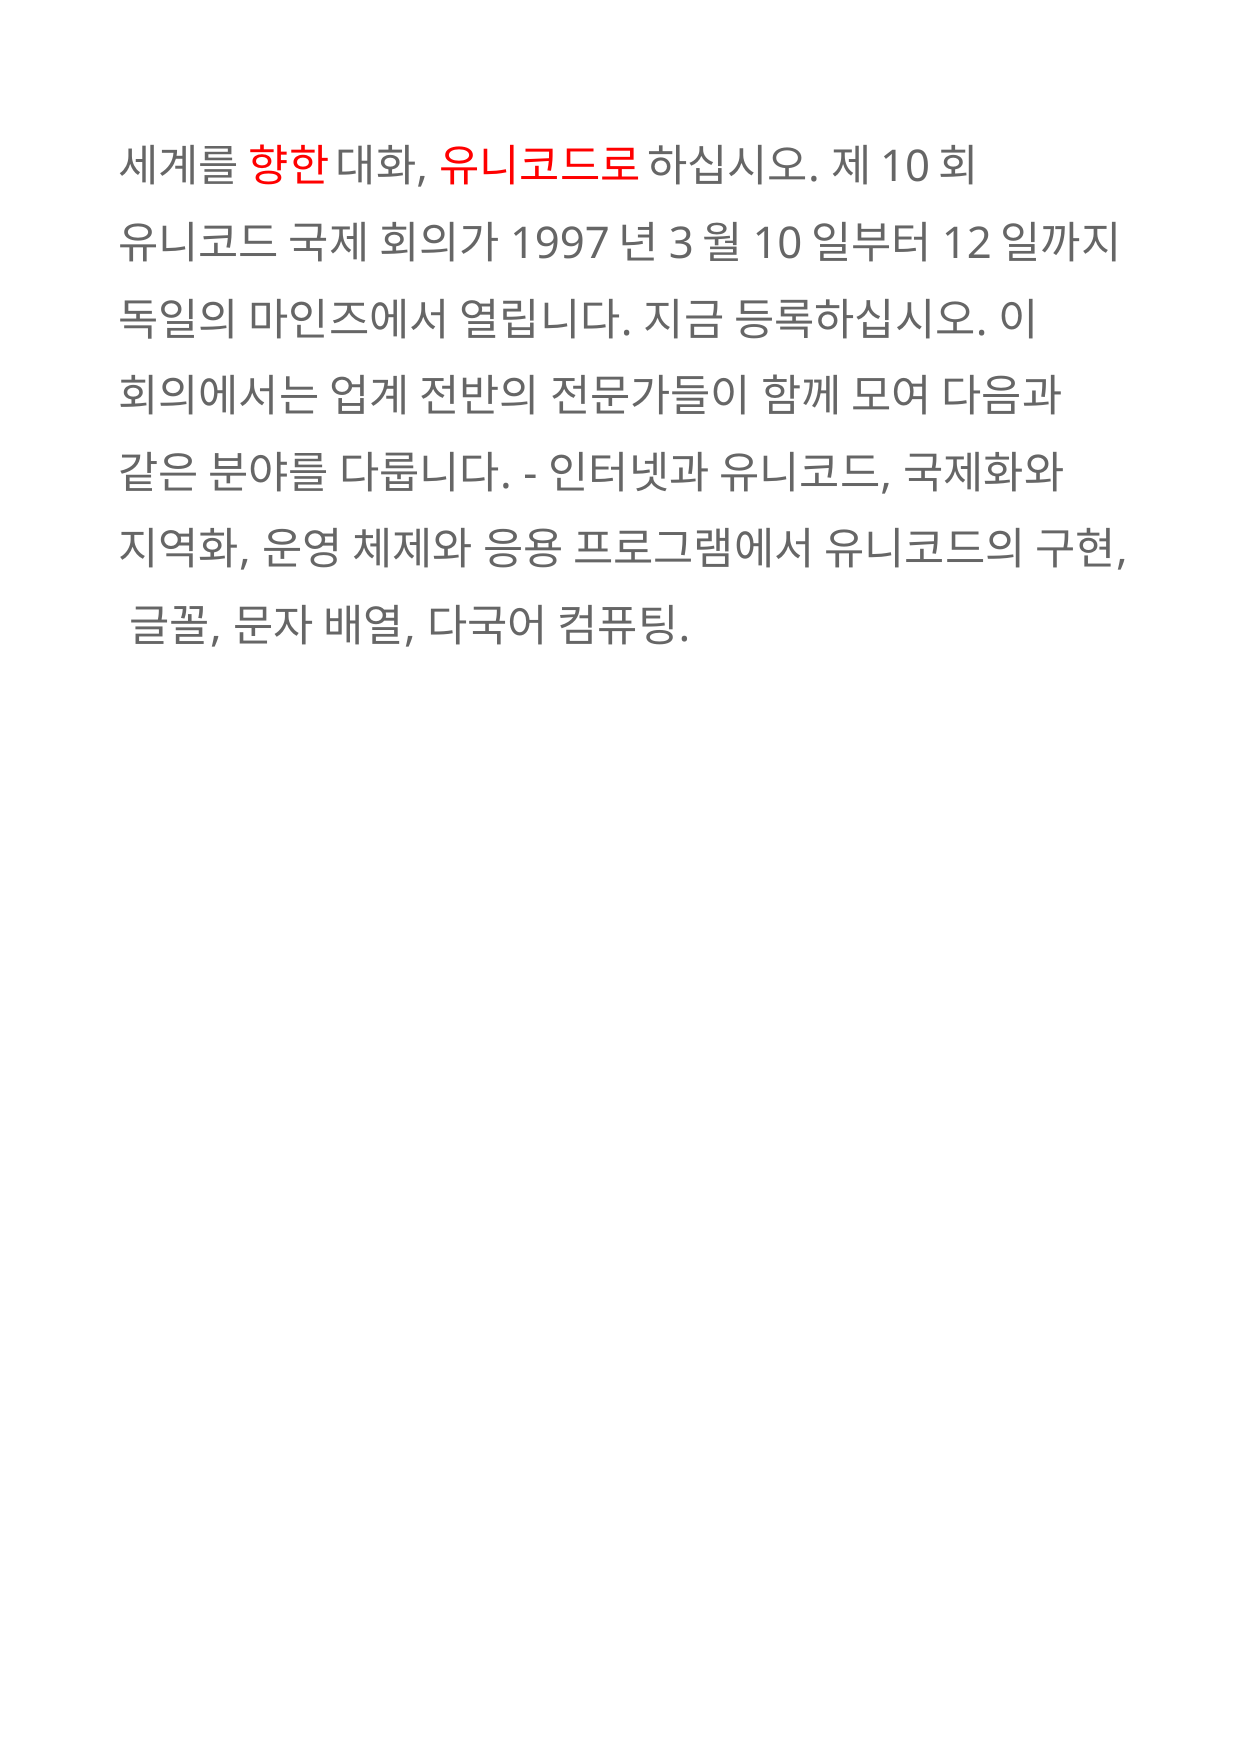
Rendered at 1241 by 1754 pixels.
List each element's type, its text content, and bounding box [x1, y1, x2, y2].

text 세계를 향한 대화, 유니코드로 하십시오. 제10회 유니코드 국제 회의가 1997년 3월 10일부터 12일까지 독일의 마인즈에서 열립니다. 지금 등록하십시오. 이 회의에서는 업계 전반의 전문가들이 함께 모여 다음과 같은 분야를 다룹니다. - 인터넷과 유니코드, 국제화와 지역화, 운영 체제와 응용 프로그램에서 유니코드의 구현, 글꼴, 문자 배열, 다국어 컴퓨팅. [118, 118, 1122, 654]
